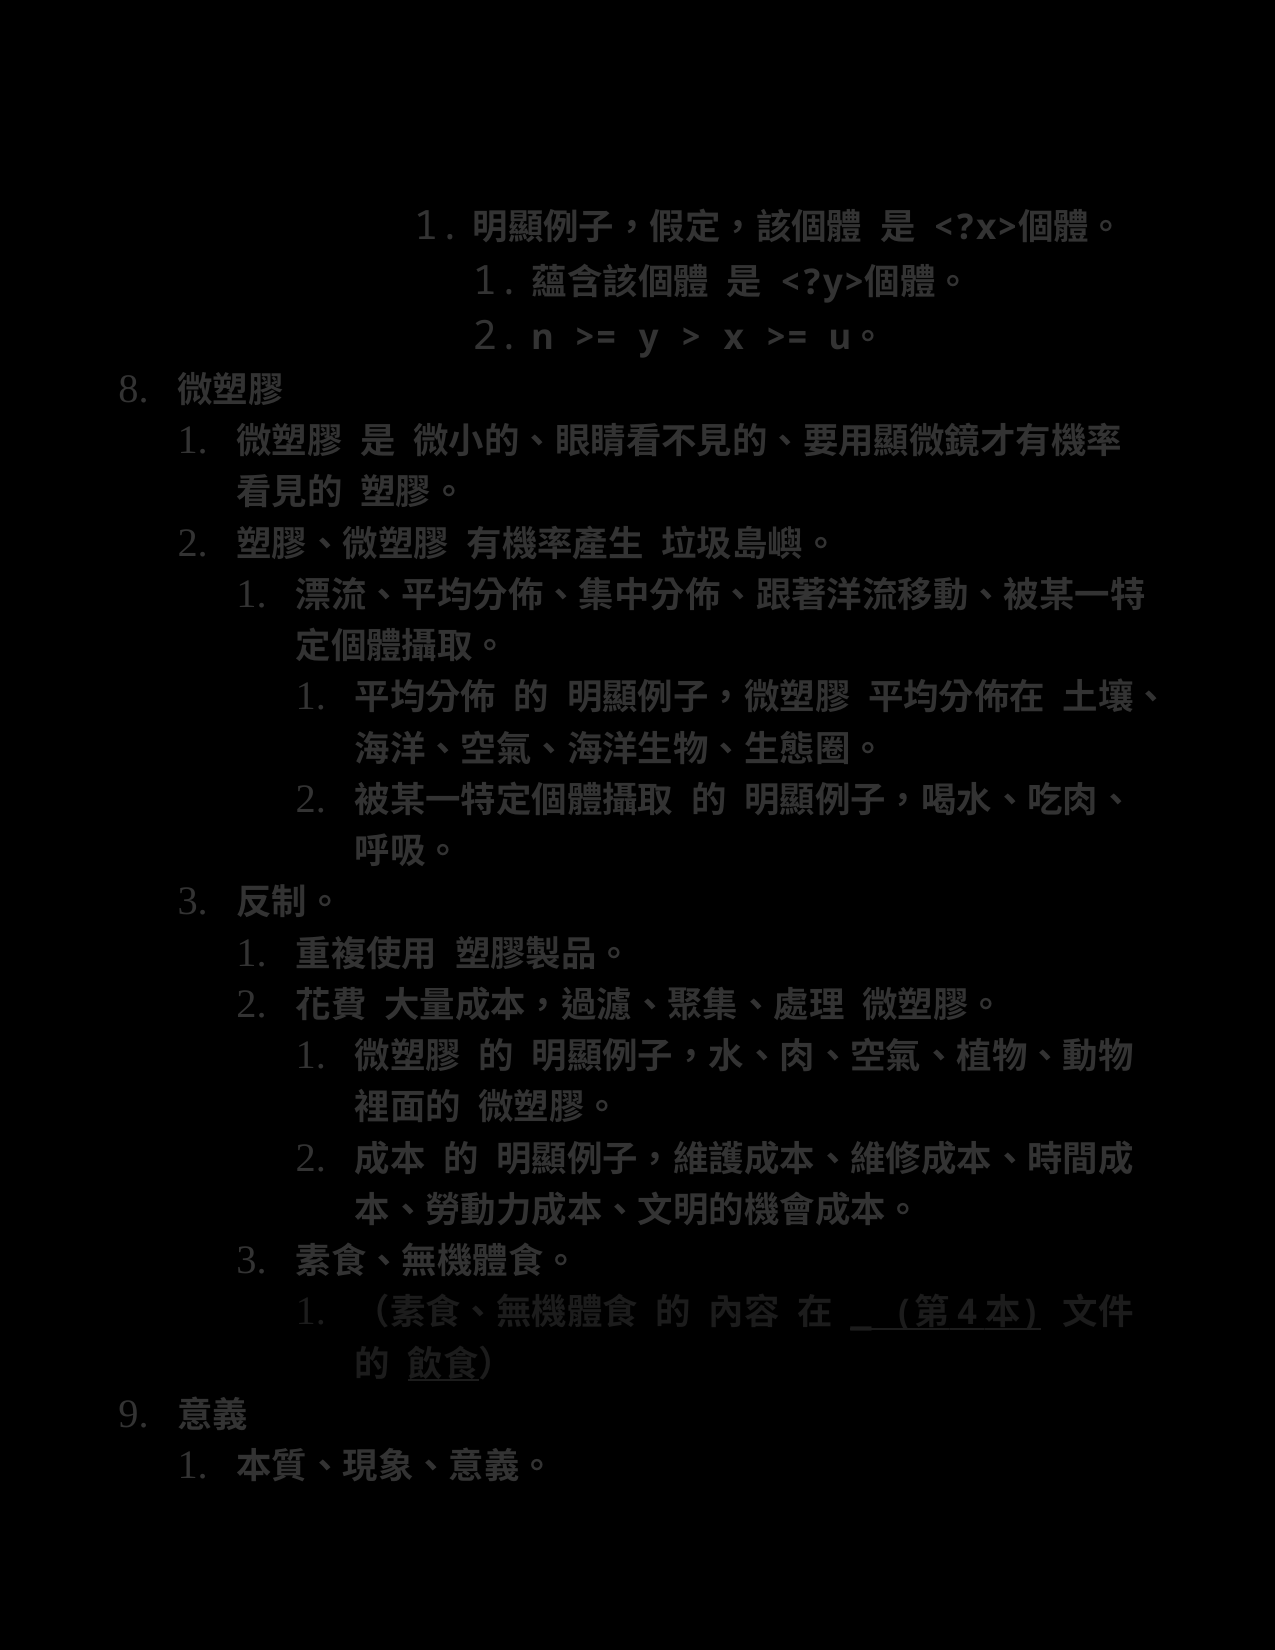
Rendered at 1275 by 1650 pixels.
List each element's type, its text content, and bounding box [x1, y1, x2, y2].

list 本質、現象、意義。 [177, 1437, 1157, 1489]
list 重複使用 塑膠製品。 [236, 925, 1157, 976]
list 被某一特定個體攝取 的 明顯例子，喝水、吃肉、呼吸。 [295, 771, 1157, 874]
list （素食、無機體食 的 內容 在 _ (第4本) 文件的 飲食） [295, 1284, 1157, 1386]
list 意義 [118, 1386, 1157, 1437]
list 平均分佈 的 明顯例子，微塑膠 平均分佈在 土壤、海洋、空氣、海洋生物、生態圈。 [295, 669, 1157, 771]
list 漂流、平均分佈、集中分佈、跟著洋流移動、被某一特定個體攝取。 [236, 566, 1157, 669]
list 塑膠、微塑膠 有機率產生 垃圾島嶼。 [177, 515, 1157, 566]
list 花費 大量成本，過濾、聚集、處理 微塑膠。 [236, 976, 1157, 1027]
list 蘊含該個體 是 <?y>個體。 [472, 251, 1157, 306]
list 反制。 [177, 874, 1157, 925]
list 微塑膠 的 明顯例子，水、肉、空氣、植物、動物 裡面的 微塑膠。 [295, 1027, 1157, 1130]
list 微塑膠 [118, 361, 1157, 412]
list 素食、無機體食。 [236, 1232, 1157, 1284]
list n >= y > x >= u。 [472, 306, 1157, 361]
list 明顯例子，假定，該個體 是 <?x>個體。 [413, 196, 1157, 251]
list 成本 的 明顯例子，維護成本、維修成本、時間成本、勞動力成本、文明的機會成本。 [295, 1130, 1157, 1232]
list 微塑膠 是 微小的、眼睛看不見的、要用顯微鏡才有機率看見的 塑膠。 [177, 412, 1157, 515]
